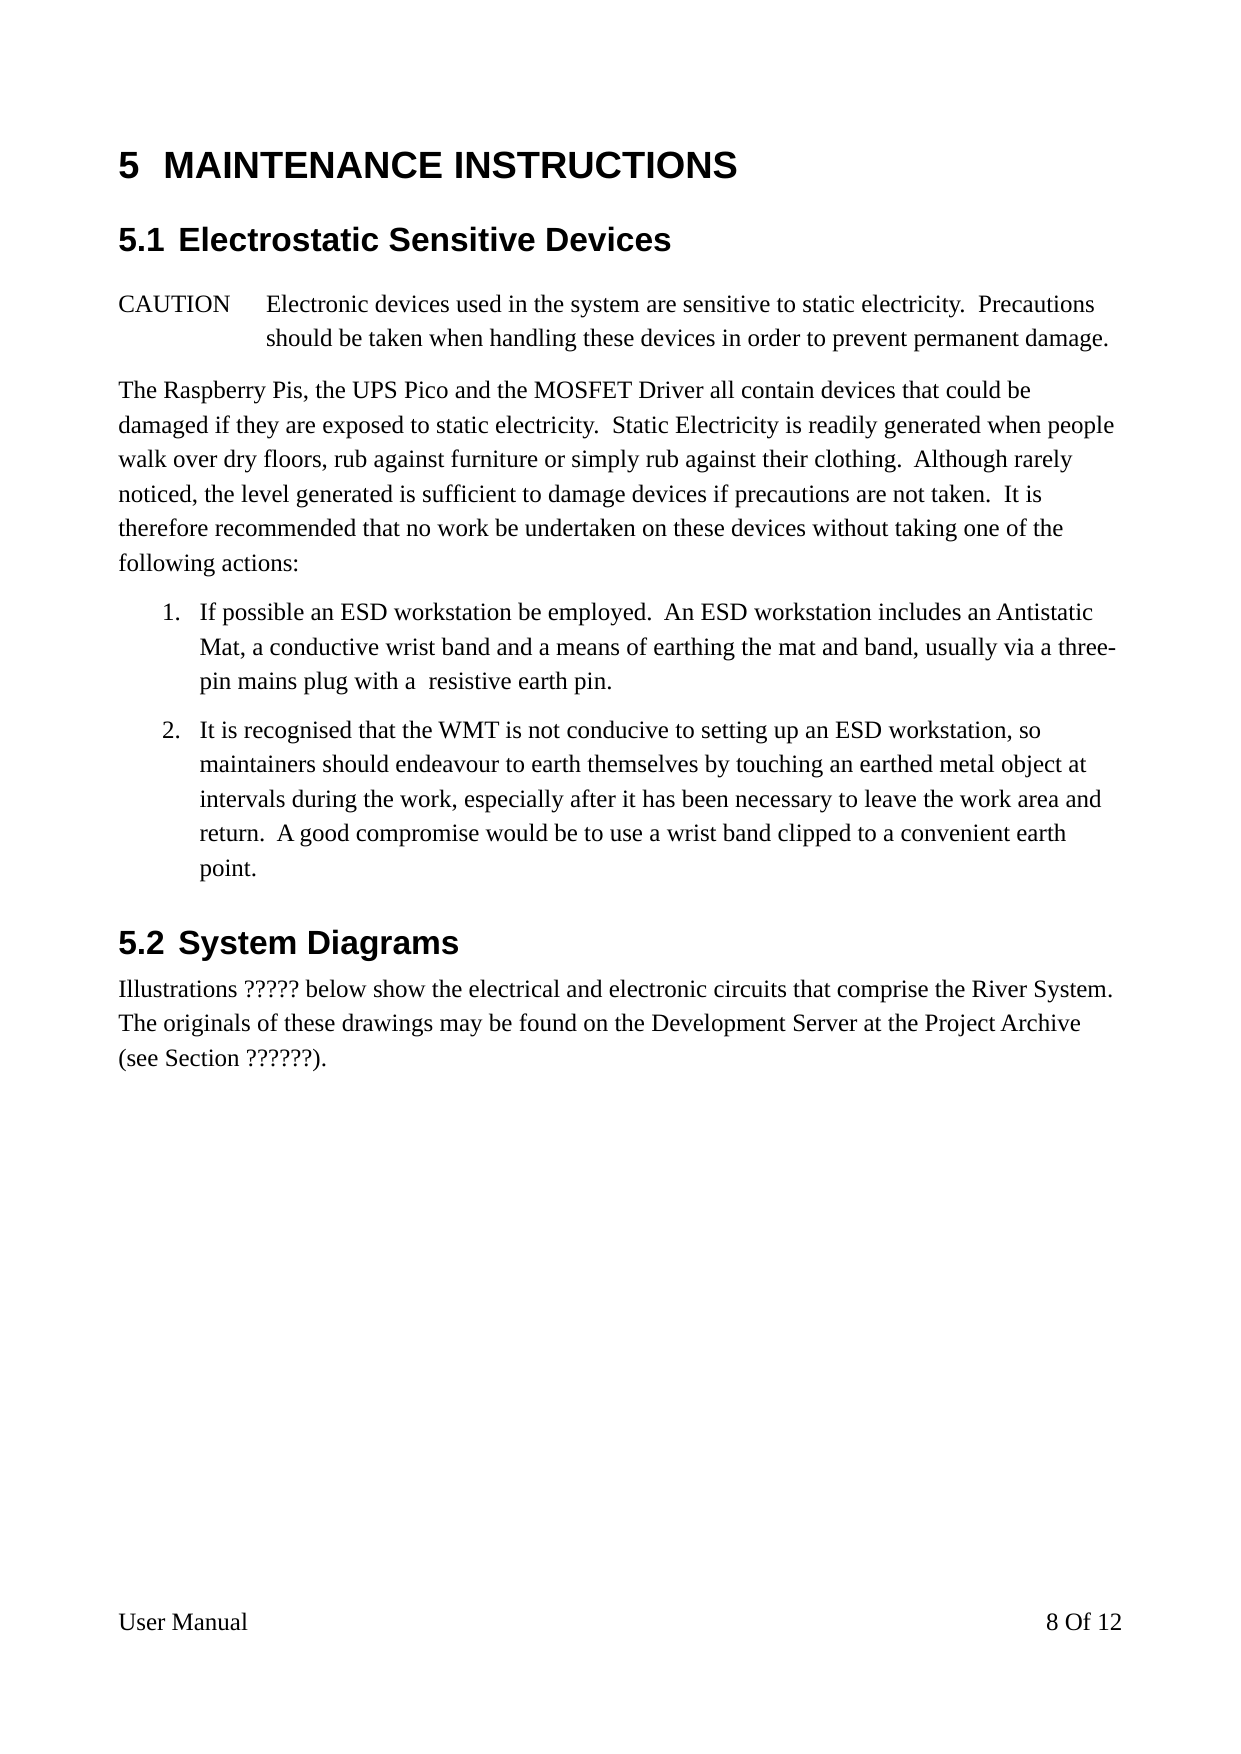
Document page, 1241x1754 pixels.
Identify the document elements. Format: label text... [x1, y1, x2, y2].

text Illustrations ????? below show the electrical and electronic circuits that comprise the River System. The originals of these drawings may be found on the Development Server at the Project Archive (see Section ??????). [118, 974, 1122, 1072]
subtitle Electrostatic Sensitive Devices [118, 220, 1122, 259]
list If possible an ESD workstation be employed. An ESD workstation includes an Antistatic Mat, a conductive wrist band and a means of earthing the mat and band, usually via a three-pin mains plug with a resistive earth pin. [162, 597, 1122, 695]
text CAUTION Electronic devices used in the system are sensitive to static electricity. Precautions should be taken when handling these devices in order to prevent permanent damage. [118, 289, 1122, 352]
subtitle MAINTENANCE INSTRUCTIONS [118, 143, 1122, 187]
text The Raspberry Pis, the UPS Pico and the MOSFET Driver all contain devices that could be damaged if they are exposed to static electricity. Static Electricity is readily generated when people walk over dry floors, rub against furniture or simply rub against their clothing. Although rarely noticed, the level generated is sufficient to damage devices if precautions are not taken. It is therefore recommended that no work be undertaken on these devices without taking one of the following actions: [118, 376, 1122, 577]
list It is recognised that the WMT is not conducive to setting up an ESD workstation, so maintainers should endeavour to earth themselves by touching an earthed metal object at intervals during the work, especially after it has been necessary to leave the work area and return. A good compromise would be to use a wrist band clipped to a convenient earth point. [162, 715, 1122, 882]
subtitle System Diagrams [118, 923, 1122, 962]
